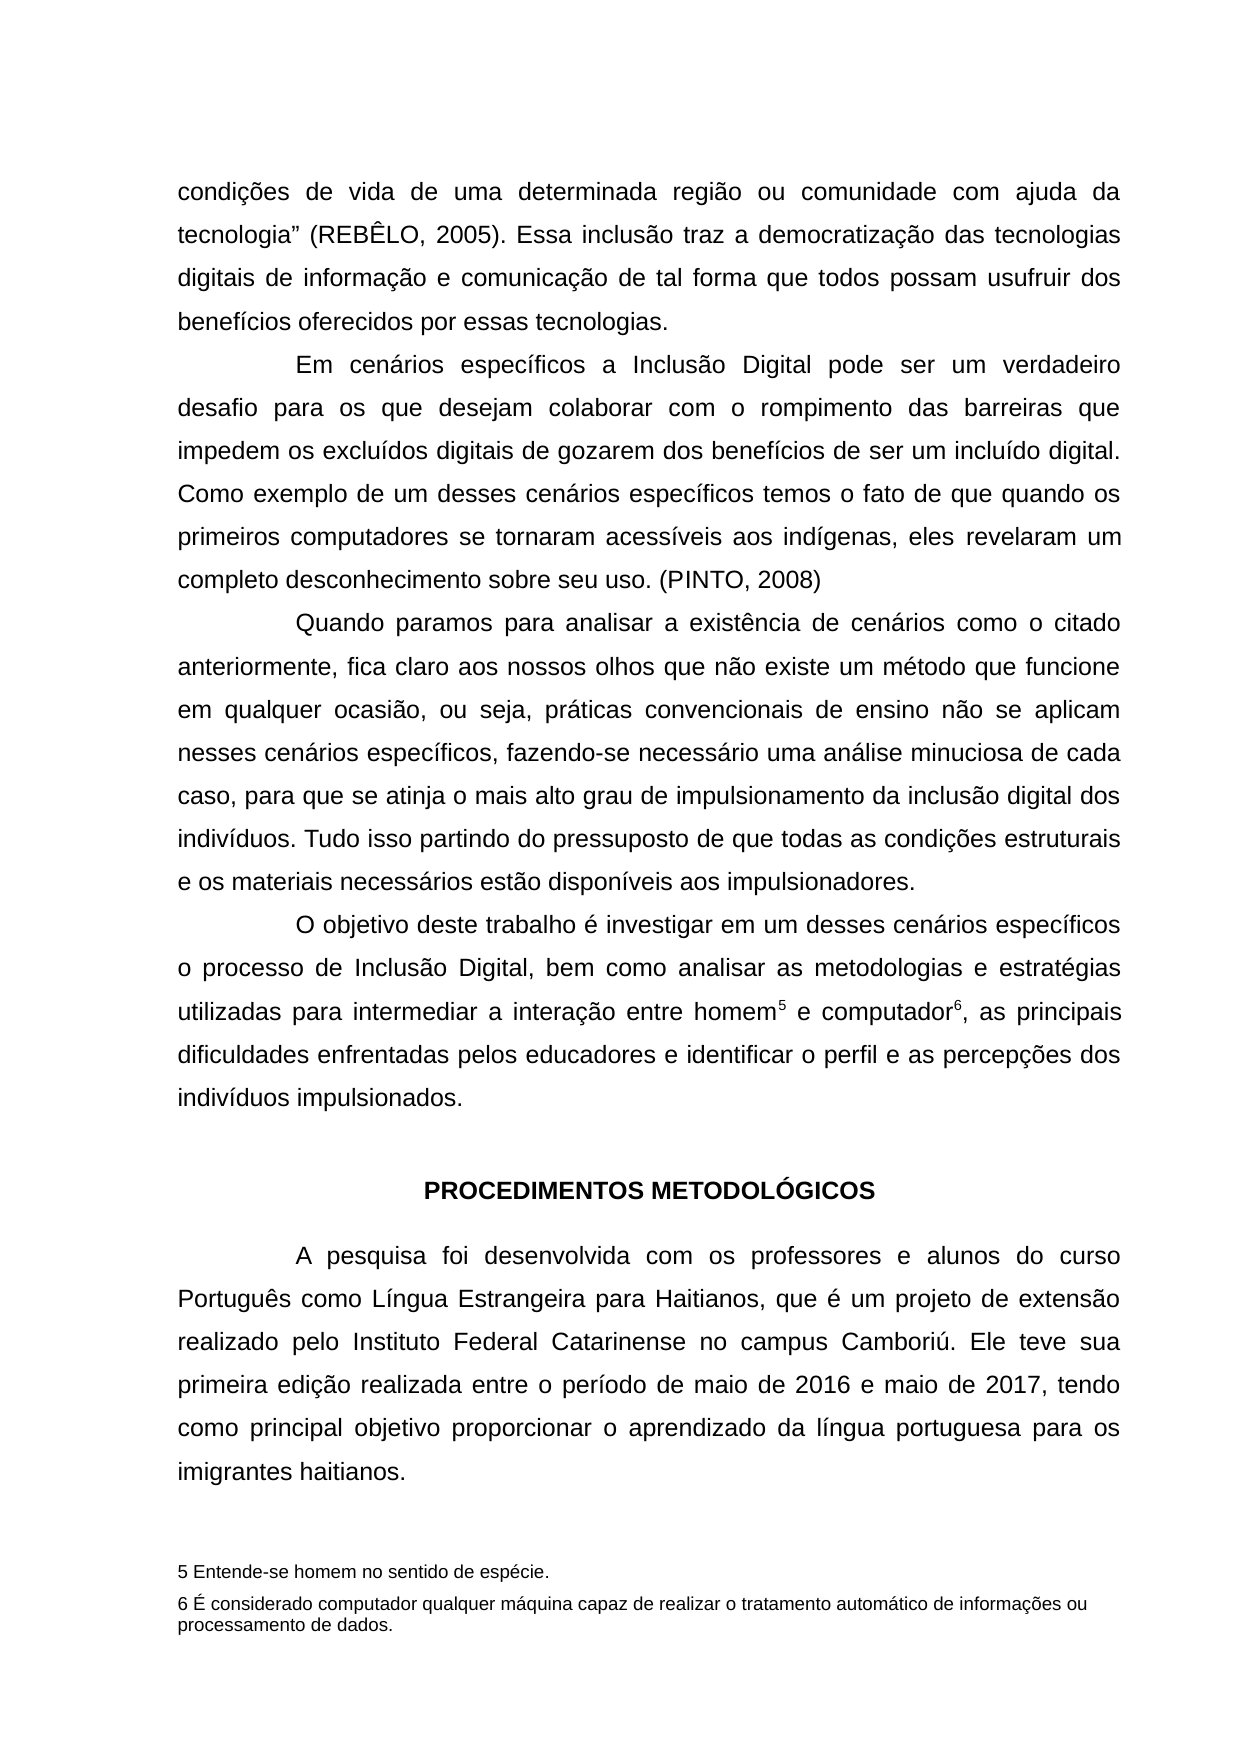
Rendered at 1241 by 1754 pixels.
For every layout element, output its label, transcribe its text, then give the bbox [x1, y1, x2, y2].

text condições de vida de uma determinada região ou comunidade com ajuda da tecnologia” (REBÊLO, 2005). Essa inclusão traz a democratização das tecnologias digitais de informação e comunicação de tal forma que todos possam usufruir dos benefícios oferecidos por essas tecnologias. [177, 177, 1122, 335]
text PROCEDIMENTOS METODOLÓGICOS [177, 1176, 1122, 1205]
text Quando paramos para analisar a existência de cenários como o citado anteriormente, fica claro aos nossos olhos que não existe um método que funcione em qualquer ocasião, ou seja, práticas convencionais de ensino não se aplicam nesses cenários específicos, fazendo-se necessário uma análise minuciosa de cada caso, para que se atinja o mais alto grau de impulsionamento da inclusão digital dos indivíduos. Tudo isso partindo do pressuposto de que todas as condições estruturais e os materiais necessários estão disponíveis aos impulsionadores. [177, 608, 1122, 896]
text Em cenários específicos a Inclusão Digital pode ser um verdadeiro desafio para os que desejam colaborar com o rompimento das barreiras que impedem os excluídos digitais de gozarem dos benefícios de ser um incluído digital. Como exemplo de um desses cenários específicos temos o fato de que quando os primeiros computadores se tornaram acessíveis aos indígenas, eles revelaram um completo desconhecimento sobre seu uso. (PINTO, 2008) [177, 350, 1122, 594]
text O objetivo deste trabalho é investigar em um desses cenários específicos o processo de Inclusão Digital, bem como analisar as metodologias e estratégias utilizadas para intermediar a interação entre homem e computador, as principais dificuldades enfrentadas pelos educadores e identificar o perfil e as percepções dos indivíduos impulsionados. [177, 910, 1122, 1112]
text É considerado computador qualquer máquina capaz de realizar o tratamento automático de informações ou processamento de dados. [177, 1593, 1122, 1636]
text A pesquisa foi desenvolvida com os professores e alunos do curso Português como Língua Estrangeira para Haitianos, que é um projeto de extensão realizado pelo Instituto Federal Catarinense no campus Camboriú. Ele teve sua primeira edição realizada entre o período de maio de 2016 e maio de 2017, tendo como principal objetivo proporcionar o aprendizado da língua portuguesa para os imigrantes haitianos. [177, 1241, 1122, 1485]
text Entende-se homem no sentido de espécie. [177, 1560, 1122, 1582]
